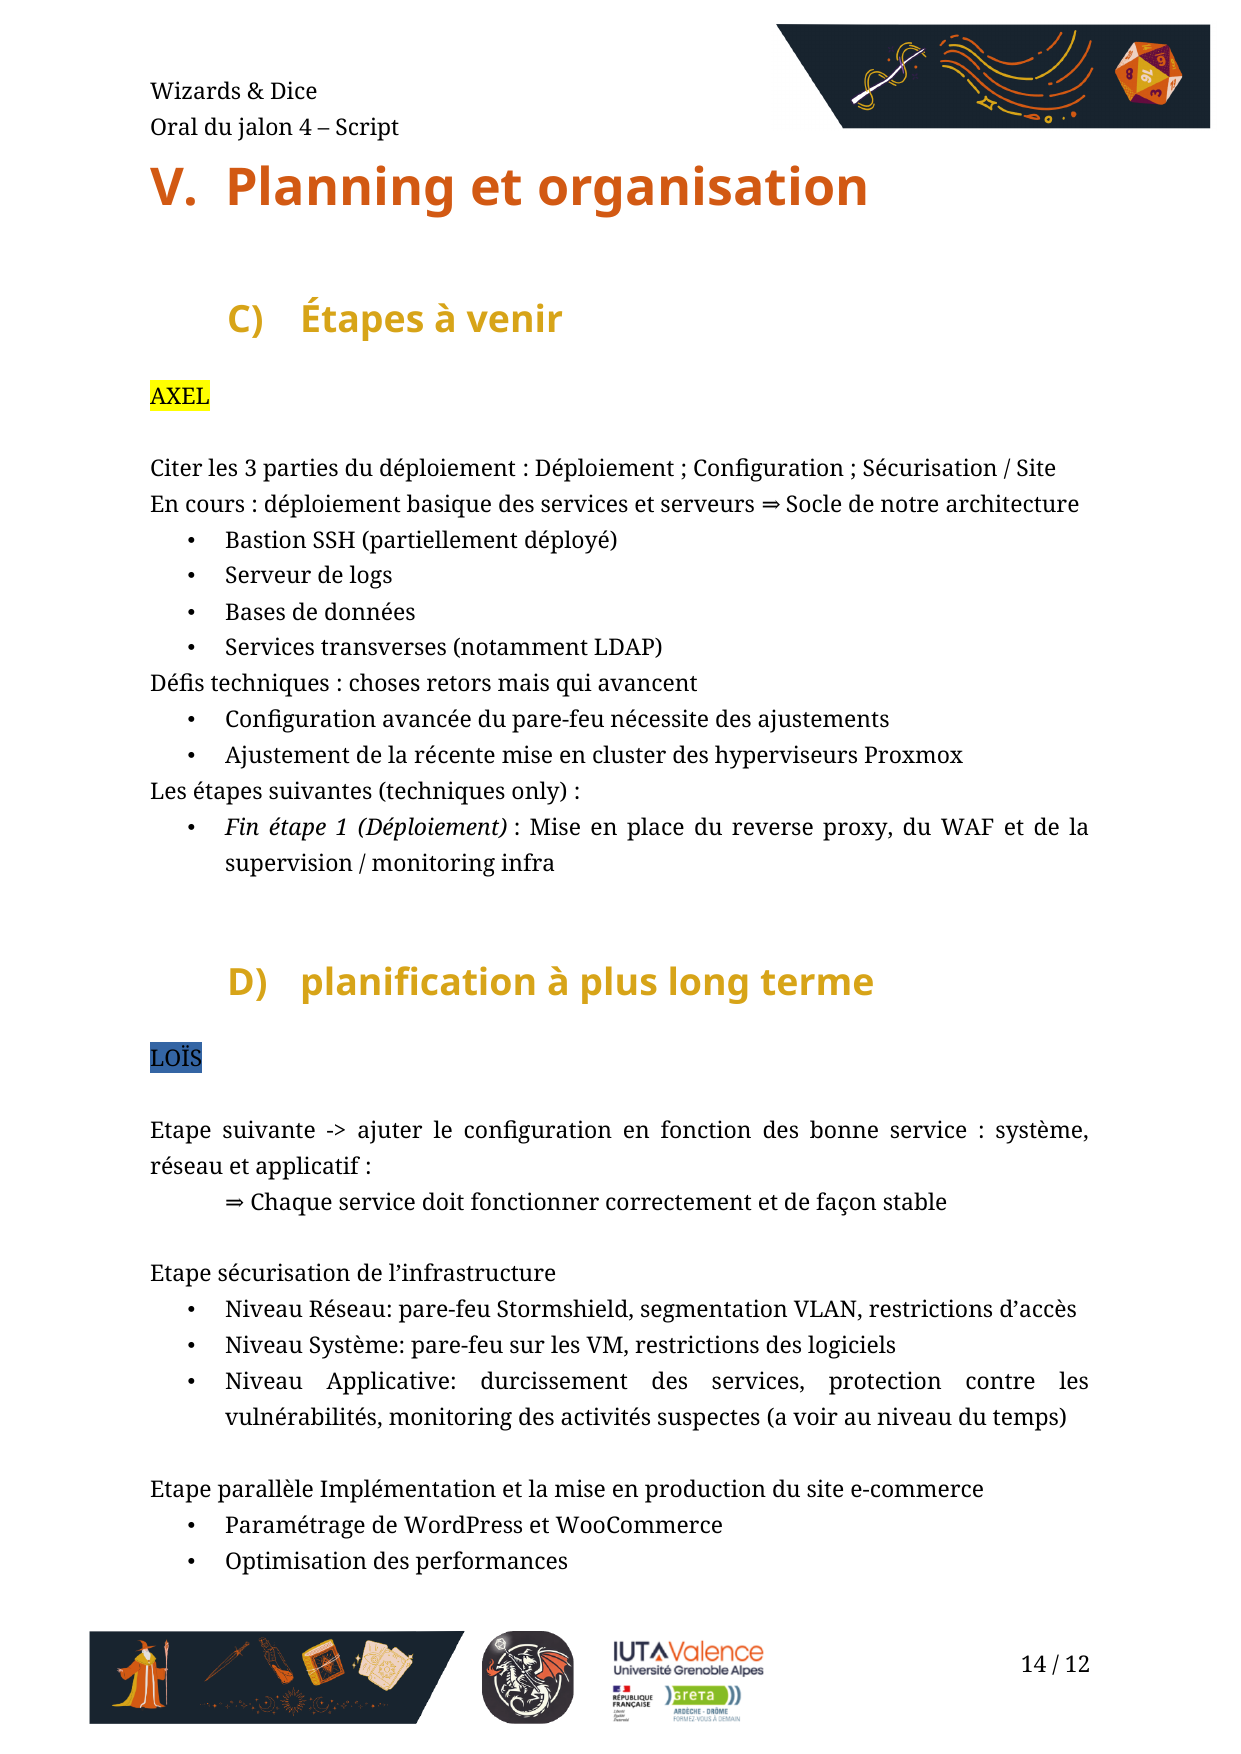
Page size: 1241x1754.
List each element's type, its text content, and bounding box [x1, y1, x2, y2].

list Niveau Réseau: pare-feu Stormshield, segmentation VLAN, restrictions d’accès [187, 1293, 1090, 1324]
text Citer les 3 parties du déploiement : Déploiement ; Configuration ; Sécurisation / Site [150, 452, 1090, 483]
list Fin étape 1 (Déploiement) : Mise en place du reverse proxy, du WAF et de la supervision / monitoring infra [187, 811, 1090, 878]
list Services transverses (notamment LDAP) [187, 631, 1090, 663]
subtitle planification à plus long terme [227, 955, 1090, 1006]
list Ajustement de la récente mise en cluster des hyperviseurs Proxmox [187, 739, 1090, 770]
picture [771, 21, 1218, 131]
text Etape sécurisation de l’infrastructure [150, 1257, 1090, 1289]
subtitle Étapes à venir [227, 293, 1090, 344]
text Etape parallèle Implémentation et la mise en production du site e-commerce [150, 1473, 1090, 1504]
text Etape suivante -> ajuter le configuration en fonction des bonne service : système, réseau et applicatif : [150, 1114, 1090, 1181]
list Bases de données [187, 595, 1090, 627]
text LOÏS [150, 1042, 1090, 1073]
list Serveur de logs [187, 559, 1090, 591]
list Niveau Applicative: durcissement des services, protection contre les vulnérabilités, monitoring des activités suspectes (a voir au niveau du temps) [187, 1365, 1090, 1432]
text En cours : déploiement basique des services et serveurs ⇒ Socle de notre architecture [150, 488, 1090, 519]
picture [81, 1620, 788, 1733]
text AXEL [150, 380, 1090, 411]
text Les étapes suivantes (techniques only) : [150, 775, 1090, 806]
text Défis techniques : choses retors mais qui avancent [150, 667, 1090, 698]
subtitle Planning et organisation [150, 150, 1090, 221]
text ⇒ Chaque service doit fonctionner correctement et de façon stable [225, 1186, 1090, 1217]
list Optimisation des performances [187, 1545, 1090, 1576]
list Niveau Système: pare-feu sur les VM, restrictions des logiciels [187, 1329, 1090, 1361]
list Configuration avancée du pare-feu nécessite des ajustements [187, 703, 1090, 734]
list Bastion SSH (partiellement déployé) [187, 523, 1090, 555]
list Paramétrage de WordPress et WooCommerce [187, 1509, 1090, 1540]
